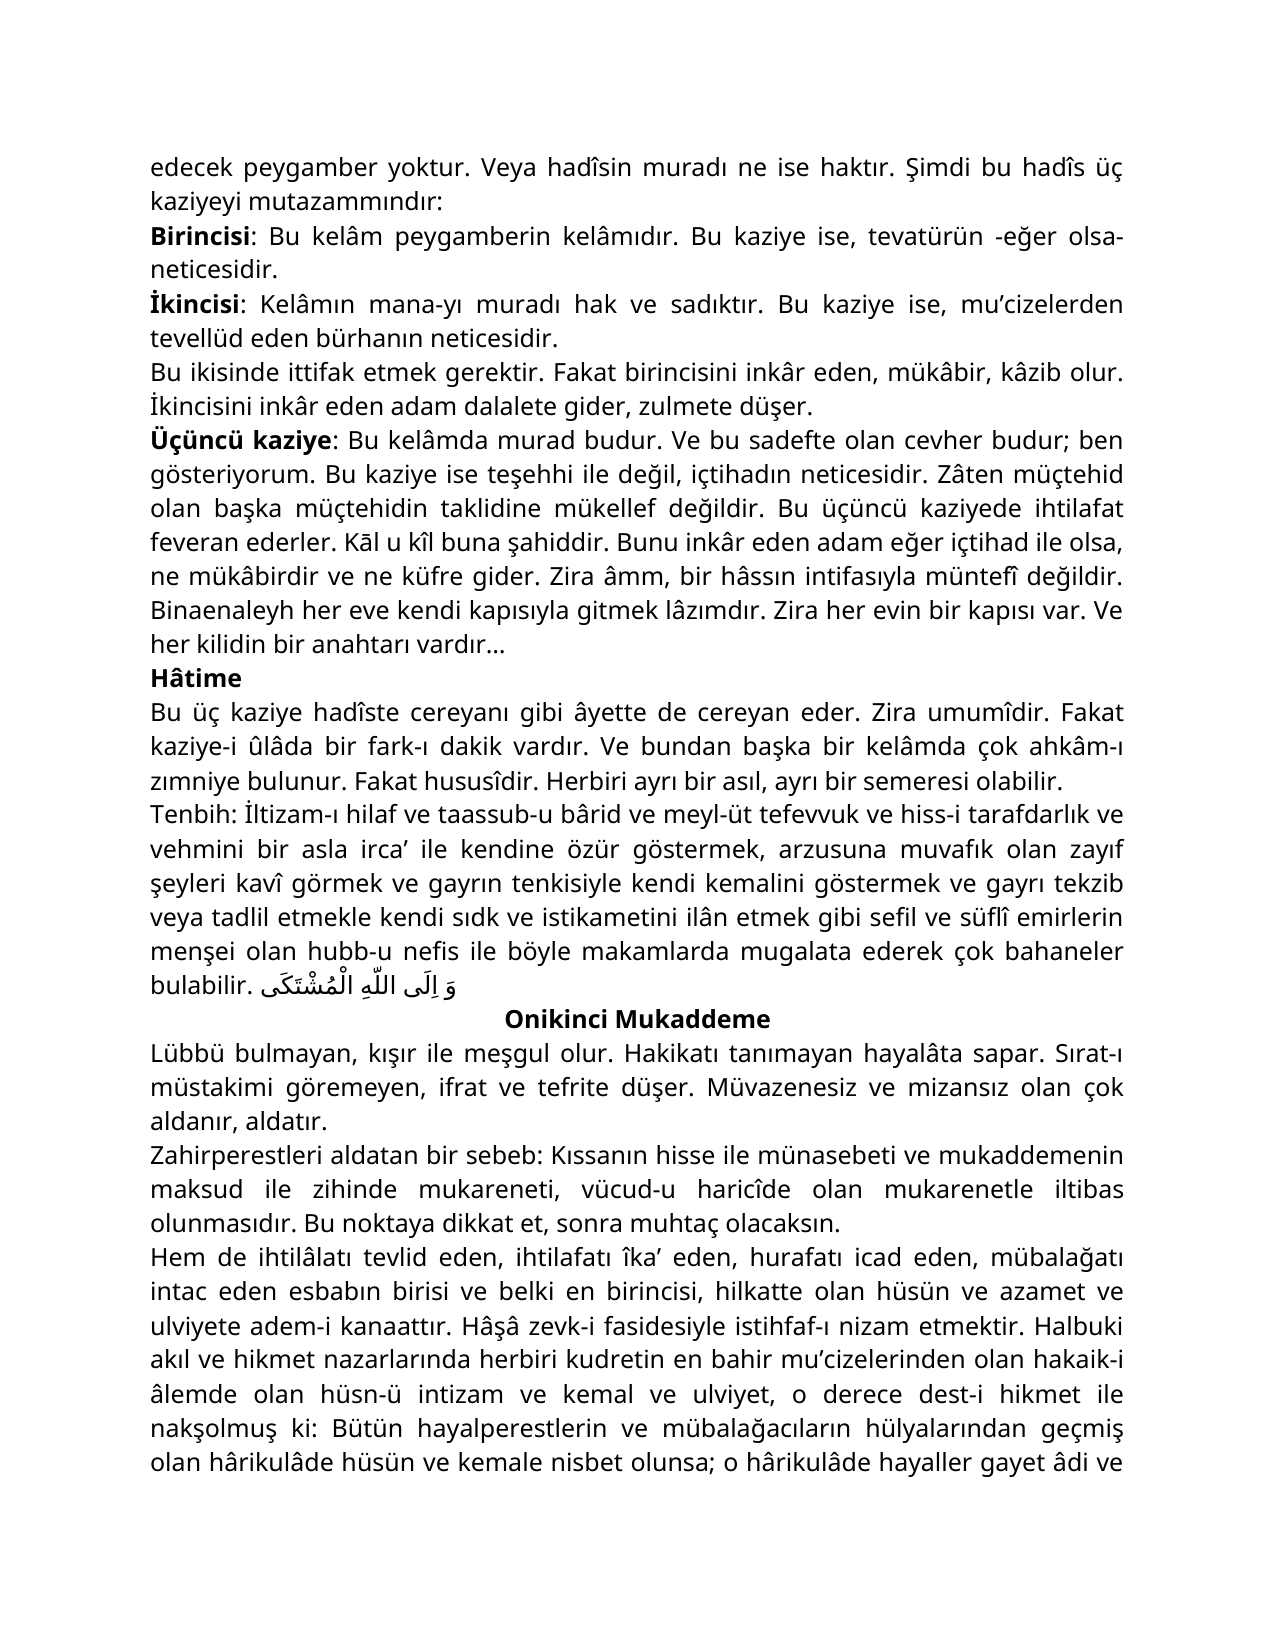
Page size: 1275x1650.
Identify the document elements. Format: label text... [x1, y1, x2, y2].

text Bu üç kaziye hadîste cereyanı gibi âyette de cereyan eder. Zira umumîdir. Fakat kaziye-i ûlâda bir fark-ı dakik vardır. Ve bundan başka bir kelâmda çok ahkâm-ı zımniye bulunur. Fakat hususîdir. Herbiri ayrı bir asıl, ayrı bir semeresi olabilir. [150, 695, 1125, 797]
text Üçüncü kaziye: Bu kelâmda murad budur. Ve bu sadefte olan cevher budur; ben gösteriyorum. Bu kaziye ise teşehhi ile değil, içtihadın neticesidir. Zâten müçtehid olan başka müçtehidin taklidine mükellef değildir. Bu üçüncü kaziyede ihtilafat feveran ederler. Kāl u kîl buna şahiddir. Bunu inkâr eden adam eğer içtihad ile olsa, ne mükâbirdir ve ne küfre gider. Zira âmm, bir hâssın intifasıyla müntefî değildir. Binaenaleyh her eve kendi kapısıyla gitmek lâzımdır. Zira her evin bir kapısı var. Ve her kilidin bir anahtarı vardır… [150, 422, 1125, 661]
text Zahirperestleri aldatan bir sebeb: Kıssanın hisse ile münasebeti ve mukaddemenin maksud ile zihinde mukareneti, vücud-u haricîde olan mukarenetle iltibas olunmasıdır. Bu noktaya dikkat et, sonra muhtaç olacaksın. [150, 1138, 1125, 1240]
text Kelâm-ı vâhidde ahkâm-ı müteaddide olabilir. Bir sadef, çok cevahiri tazammun edebilir. Zevil’elbabca mukarrerdir: Kaziye-i vâhide, müteaddid kazayâyı tazammun eder. O kaziyelerin herbiri ayrı birer madenden çıktığı gibi, ayrı ayrı birer semere de verir. Biri birinden fark etmeyen, haktan bîgane kalır. Meselâ: Hadîste denilmiş: اَنَا وَ السَّاعَةُ كَهذَيْنِ Yani: Ben ve kıyamet bu iki parmak gibiyiz. Mabeynimizde tavassut edecek peygamber yoktur. Veya hadîsin muradı ne ise haktır. Şimdi bu hadîs üç kaziyeyi mutazammındır: [150, 150, 1125, 218]
text İkincisi: Kelâmın mana-yı muradı hak ve sadıktır. Bu kaziye ise, mu’cizelerden tevellüd eden bürhanın neticesidir. [150, 286, 1125, 354]
text Bu ikisinde ittifak etmek gerektir. Fakat birincisini inkâr eden, mükâbir, kâzib olur. İkincisini inkâr eden adam dalalete gider, zulmete düşer. [150, 354, 1125, 422]
text Lübbü bulmayan, kışır ile meşgul olur. Hakikatı tanımayan hayalâta sapar. Sırat-ı müstakimi göremeyen, ifrat ve tefrite düşer. Müvazenesiz ve mizansız olan çok aldanır, aldatır. [150, 1036, 1125, 1138]
text Hâtime [150, 661, 1125, 695]
text Hem de ihtilâlatı tevlid eden, ihtilafatı îka’ eden, hurafatı icad eden, mübalağatı intac eden esbabın birisi ve belki en birincisi, hilkatte olan hüsün ve azamet ve ulviyete adem-i kanaattır. Hâşâ zevk-i fasidesiyle istihfaf-ı nizam etmektir. Halbuki akıl ve hikmet nazarlarında herbiri kudretin en bahir mu’cizelerinden olan hakaik-i âlemde olan hüsn-ü intizam ve kemal ve ulviyet, o derece dest-i hikmet ile nakşolmuş ki: Bütün hayalperestlerin ve mübalağacıların hülyalarından geçmiş olan hârikulâde hüsün ve kemale nisbet olunsa; o hârikulâde hayaller gayet âdi ve [150, 1240, 1125, 1478]
text Tenbih: İltizam-ı hilaf ve taassub-u bârid ve meyl-üt tefevvuk ve hiss-i tarafdarlık ve vehmini bir asla irca’ ile kendine özür göstermek, arzusuna muvafık olan zayıf şeyleri kavî görmek ve gayrın tenkisiyle kendi kemalini göstermek ve gayrı tekzib veya tadlil etmekle kendi sıdk ve istikametini ilân etmek gibi sefil ve süflî emirlerin menşei olan hubb-u nefis ile böyle makamlarda mugalata ederek çok bahaneler bulabilir. وَ اِلَى اللّهِ الْمُشْتَكَى [150, 797, 1125, 1002]
text Birincisi: Bu kelâm peygamberin kelâmıdır. Bu kaziye ise, tevatürün -eğer olsa- neticesidir. [150, 218, 1125, 286]
subtitle Onikinci Mukaddeme [150, 1002, 1125, 1036]
